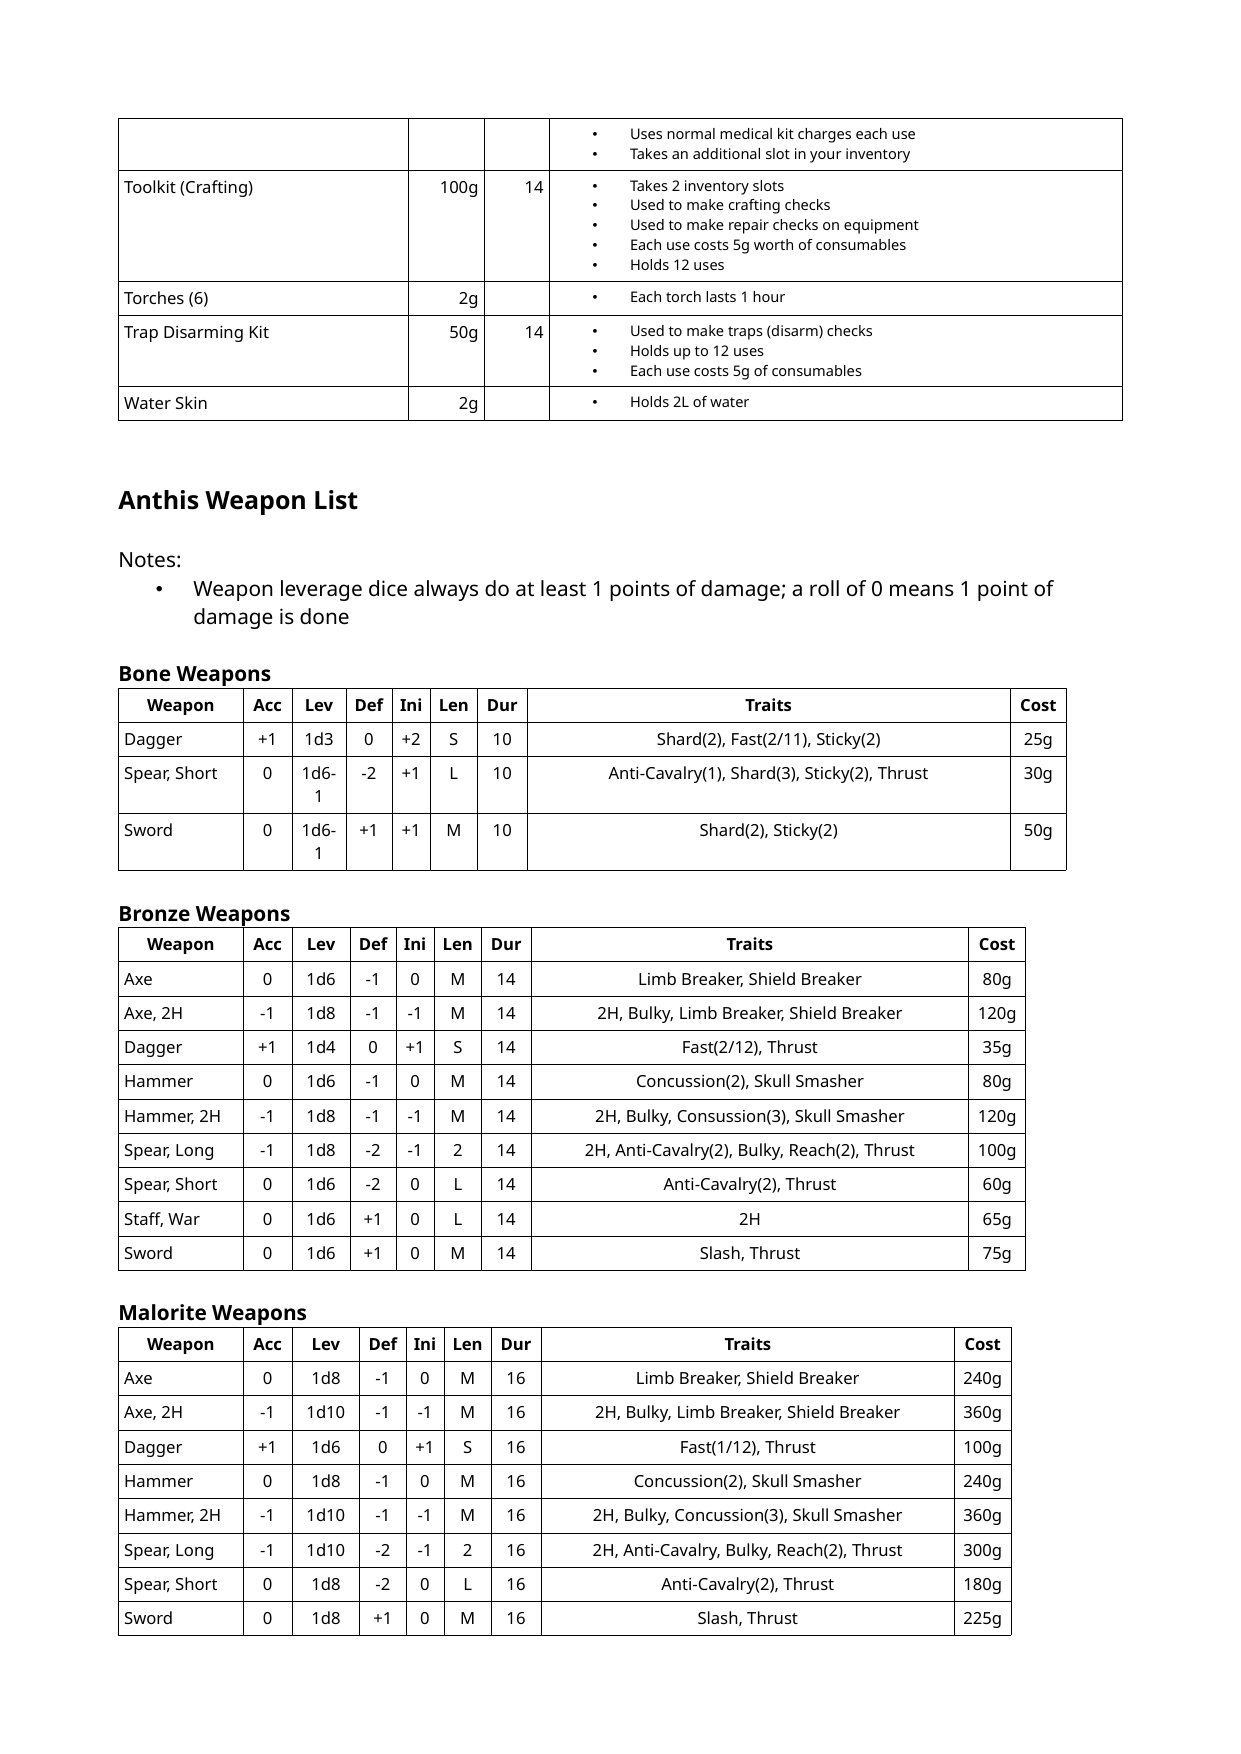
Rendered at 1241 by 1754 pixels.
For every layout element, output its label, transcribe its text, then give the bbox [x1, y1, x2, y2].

table_cell 14 [482, 962, 531, 996]
table_cell 1d6 [293, 1237, 350, 1270]
table_cell 2g [409, 282, 484, 315]
table_header Ini [397, 928, 434, 961]
table_header Dur [478, 689, 527, 722]
table_cell +2 [393, 723, 430, 756]
table_cell Sword [119, 1602, 243, 1635]
table_header Cost [969, 928, 1025, 961]
table_cell S [435, 1031, 481, 1064]
table_cell 0 [397, 1168, 434, 1201]
table_cell 10 [478, 757, 527, 813]
table_cell 30g [1011, 757, 1066, 813]
table_cell +1 [397, 1031, 434, 1064]
table_cell Slash, Thrust [542, 1602, 954, 1635]
table_cell 2H [532, 1202, 968, 1236]
table_cell 1d6-1 [293, 757, 346, 813]
table_cell [485, 387, 549, 420]
table_cell -1 [407, 1534, 444, 1567]
table_cell M [445, 1499, 491, 1532]
table_cell 0 [244, 814, 292, 870]
table_cell -2 [360, 1534, 406, 1567]
table_cell 1d6 [293, 1202, 350, 1236]
table_cell -1 [244, 1396, 292, 1429]
table_cell Axe [119, 1362, 243, 1395]
table_cell 14 [482, 1134, 531, 1167]
text Malorite Weapons [118, 1298, 1122, 1327]
table_cell 0 [397, 1237, 434, 1270]
table_cell 0 [244, 1568, 292, 1601]
table_cell Axe, 2H [119, 997, 243, 1030]
table_cell 0 [244, 1168, 292, 1201]
table_header Cost [1011, 689, 1066, 722]
table_cell -1 [397, 997, 434, 1030]
table_cell 1d8 [293, 1100, 350, 1133]
table_cell 0 [244, 757, 292, 813]
table_cell Fast(1/12), Thrust [542, 1431, 954, 1464]
table_cell 0 [407, 1362, 444, 1395]
table_cell -2 [347, 757, 392, 813]
table_cell Spear, Long [119, 1134, 243, 1167]
table_cell Hammer [119, 1465, 243, 1498]
table_cell 0 [360, 1431, 406, 1464]
table_cell -1 [244, 1134, 292, 1167]
table_cell Slash, Thrust [532, 1237, 968, 1270]
table_cell Axe, 2H [119, 1396, 243, 1429]
table_cell 14 [482, 1202, 531, 1236]
table_cell S [445, 1431, 491, 1464]
table_cell 0 [407, 1602, 444, 1635]
table_cell Staff, War [119, 1202, 243, 1236]
table_cell -1 [407, 1499, 444, 1532]
table_cell 0 [347, 723, 392, 756]
table_header Lev [293, 928, 350, 961]
table_cell Dagger [119, 723, 243, 756]
table_cell 120g [969, 1100, 1025, 1133]
table_cell 16 [492, 1568, 541, 1601]
table_cell 0 [244, 962, 292, 996]
table_cell L [445, 1568, 491, 1601]
table_cell Shard(2), Sticky(2) [528, 814, 1010, 870]
table_header Lev [293, 1328, 359, 1361]
table_cell 10 [478, 814, 527, 870]
table_cell 1d8 [293, 1362, 359, 1395]
table_cell +1 [407, 1431, 444, 1464]
table_cell M [435, 1100, 481, 1133]
table_header Weapon [119, 1328, 243, 1361]
table_cell +1 [244, 723, 292, 756]
table_cell -1 [351, 962, 396, 996]
table_cell 50g [409, 316, 484, 386]
table_cell 0 [407, 1465, 444, 1498]
table_cell 1d6-1 [293, 814, 346, 870]
table_cell M [431, 814, 477, 870]
table_cell 1d8 [293, 1568, 359, 1601]
table_cell Concussion(2), Skull Smasher [532, 1065, 968, 1098]
table_cell [119, 119, 408, 169]
table_cell [485, 119, 549, 169]
table_cell Toolkit (Crafting) [119, 171, 408, 281]
table_cell 0 [397, 962, 434, 996]
table_cell Spear, Long [119, 1534, 243, 1567]
table_cell 16 [492, 1534, 541, 1567]
table_cell 0 [244, 1362, 292, 1395]
table_cell 16 [492, 1431, 541, 1464]
table_cell Holds 2L of water [550, 387, 1122, 420]
table_cell -1 [360, 1396, 406, 1429]
table_cell 225g [955, 1602, 1011, 1635]
table_cell 100g [969, 1134, 1025, 1167]
table_cell M [435, 997, 481, 1030]
table_cell Addition to medical kit to allow use by physician to treat wounds Uses normal medical kit charges each use Takes an additional slot in your inventory [550, 119, 1122, 169]
table_cell 1d8 [293, 997, 350, 1030]
table_cell 0 [244, 1202, 292, 1236]
table_cell 1d6 [293, 962, 350, 996]
table_cell M [445, 1465, 491, 1498]
table_cell -1 [360, 1465, 406, 1498]
table_cell L [431, 757, 477, 813]
table_cell Hammer [119, 1065, 243, 1098]
table_cell [409, 119, 484, 169]
table_cell 65g [969, 1202, 1025, 1236]
table_cell 14 [482, 1237, 531, 1270]
table_cell Dagger [119, 1031, 243, 1064]
table_header Acc [244, 928, 292, 961]
table_cell Hammer, 2H [119, 1499, 243, 1532]
table_cell Anti-Cavalry(2), Thrust [542, 1568, 954, 1601]
table_cell 2 [435, 1134, 481, 1167]
table_cell M [445, 1602, 491, 1635]
table_header Traits [532, 928, 968, 961]
table_cell Hammer, 2H [119, 1100, 243, 1133]
table_cell +1 [393, 757, 430, 813]
table_header Len [435, 928, 481, 961]
list Weapon leverage dice always do at least 1 points of damage; a roll of 0 means 1 point of damage is done [156, 574, 1122, 631]
table_cell 35g [969, 1031, 1025, 1064]
table_cell 1d3 [293, 723, 346, 756]
table_cell -1 [397, 1134, 434, 1167]
table_cell M [435, 962, 481, 996]
table_cell S [431, 723, 477, 756]
table_cell -1 [351, 1065, 396, 1098]
table_cell -1 [360, 1499, 406, 1532]
table_cell 0 [244, 1237, 292, 1270]
table_cell Axe [119, 962, 243, 996]
table_cell 360g [955, 1396, 1011, 1429]
table_cell 1d10 [293, 1534, 359, 1567]
table_cell Limb Breaker, Shield Breaker [532, 962, 968, 996]
table_cell 360g [955, 1499, 1011, 1532]
table_cell Sword [119, 1237, 243, 1270]
table_cell 14 [485, 171, 549, 281]
table_cell L [435, 1202, 481, 1236]
table_cell Each torch lasts 1 hour [550, 282, 1122, 315]
table_cell Limb Breaker, Shield Breaker [542, 1362, 954, 1395]
text Anthis Weapon List [118, 483, 1122, 517]
table_cell 0 [397, 1065, 434, 1098]
table_cell M [435, 1237, 481, 1270]
table_cell 14 [482, 1168, 531, 1201]
table_cell 2H, Bulky, Limb Breaker, Shield Breaker [532, 997, 968, 1030]
table_cell 14 [482, 1031, 531, 1064]
table_cell 120g [969, 997, 1025, 1030]
table_cell -1 [351, 997, 396, 1030]
table_cell -1 [244, 1100, 292, 1133]
table_header Def [351, 928, 396, 961]
table_cell Spear, Short [119, 1568, 243, 1601]
table_cell Fast(2/12), Thrust [532, 1031, 968, 1064]
table_header Len [431, 689, 477, 722]
table_cell 14 [485, 316, 549, 386]
table_cell 240g [955, 1362, 1011, 1395]
table_cell 80g [969, 962, 1025, 996]
table_cell 10 [478, 723, 527, 756]
table_cell 2H, Bulky, Consussion(3), Skull Smasher [532, 1100, 968, 1133]
table_cell 1d10 [293, 1499, 359, 1532]
table_header Def [347, 689, 392, 722]
table_cell +1 [393, 814, 430, 870]
table_cell 2g [409, 387, 484, 420]
table_cell -1 [407, 1396, 444, 1429]
table_cell +1 [347, 814, 392, 870]
table_cell -1 [244, 997, 292, 1030]
table_cell -2 [360, 1568, 406, 1601]
table_cell L [435, 1168, 481, 1201]
table_cell Concussion(2), Skull Smasher [542, 1465, 954, 1498]
table_header Def [360, 1328, 406, 1361]
table_cell 16 [492, 1465, 541, 1498]
table_cell 100g [955, 1431, 1011, 1464]
table_cell +1 [244, 1431, 292, 1464]
table_cell 2 [445, 1534, 491, 1567]
table_cell 0 [407, 1568, 444, 1601]
table_cell 16 [492, 1602, 541, 1635]
table_cell Trap Disarming Kit [119, 316, 408, 386]
text Bronze Weapons [118, 899, 1122, 927]
table_header Dur [482, 928, 531, 961]
table_cell -2 [351, 1168, 396, 1201]
table_header Lev [293, 689, 346, 722]
table_cell 16 [492, 1362, 541, 1395]
table_cell 2H, Anti-Cavalry, Bulky, Reach(2), Thrust [542, 1534, 954, 1567]
table_cell -1 [360, 1362, 406, 1395]
table_header Weapon [119, 689, 243, 722]
table_cell Spear, Short [119, 757, 243, 813]
table_cell 1d6 [293, 1431, 359, 1464]
table_cell M [445, 1396, 491, 1429]
table_cell 60g [969, 1168, 1025, 1201]
table_cell 1d8 [293, 1602, 359, 1635]
table_cell -1 [351, 1100, 396, 1133]
table_header Ini [393, 689, 430, 722]
table_cell +1 [244, 1031, 292, 1064]
table_cell 0 [351, 1031, 396, 1064]
table_cell 1d8 [293, 1134, 350, 1167]
table_cell 50g [1011, 814, 1066, 870]
table_cell +1 [351, 1202, 396, 1236]
table_cell 1d4 [293, 1031, 350, 1064]
table_cell 2H, Anti-Cavalry(2), Bulky, Reach(2), Thrust [532, 1134, 968, 1167]
table_header Traits [542, 1328, 954, 1361]
table_cell [485, 282, 549, 315]
table_cell 75g [969, 1237, 1025, 1270]
table_header Cost [955, 1328, 1011, 1361]
text Notes: [118, 545, 1122, 574]
table_cell 25g [1011, 723, 1066, 756]
table_cell Anti-Cavalry(2), Thrust [532, 1168, 968, 1201]
table_header Weapon [119, 928, 243, 961]
table_header Ini [407, 1328, 444, 1361]
table_cell M [435, 1065, 481, 1098]
table_cell 14 [482, 1100, 531, 1133]
table_cell 80g [969, 1065, 1025, 1098]
table_cell Used to make traps (disarm) checks Holds up to 12 uses Each use costs 5g of consumables [550, 316, 1122, 386]
table_cell Torches (6) [119, 282, 408, 315]
table_cell -1 [244, 1499, 292, 1532]
table_cell 1d10 [293, 1396, 359, 1429]
table_cell Spear, Short [119, 1168, 243, 1201]
table_cell -2 [351, 1134, 396, 1167]
table_cell 1d8 [293, 1465, 359, 1498]
table_cell 0 [244, 1465, 292, 1498]
table_cell 2H, Bulky, Concussion(3), Skull Smasher [542, 1499, 954, 1532]
table_cell 0 [244, 1602, 292, 1635]
table_cell Takes 2 inventory slots Used to make crafting checks Used to make repair checks on equipment Each use costs 5g worth of consumables Holds 12 uses [550, 171, 1122, 281]
table_cell -1 [244, 1534, 292, 1567]
table_cell 2H, Bulky, Limb Breaker, Shield Breaker [542, 1396, 954, 1429]
table_header Dur [492, 1328, 541, 1361]
table_cell 180g [955, 1568, 1011, 1601]
table_cell 0 [244, 1065, 292, 1098]
table_cell 14 [482, 1065, 531, 1098]
table_cell M [445, 1362, 491, 1395]
table_cell 1d6 [293, 1168, 350, 1201]
table_cell 300g [955, 1534, 1011, 1567]
table_cell Anti-Cavalry(1), Shard(3), Sticky(2), Thrust [528, 757, 1010, 813]
table_cell +1 [360, 1602, 406, 1635]
table_cell 0 [397, 1202, 434, 1236]
table_cell 14 [482, 997, 531, 1030]
table_cell Water Skin [119, 387, 408, 420]
table_cell Shard(2), Fast(2/11), Sticky(2) [528, 723, 1010, 756]
table_cell 16 [492, 1396, 541, 1429]
table_cell 1d6 [293, 1065, 350, 1098]
table_cell +1 [351, 1237, 396, 1270]
table_cell Dagger [119, 1431, 243, 1464]
table_cell 100g [409, 171, 484, 281]
table_cell 240g [955, 1465, 1011, 1498]
table_header Traits [528, 689, 1010, 722]
table_cell Sword [119, 814, 243, 870]
table_cell 16 [492, 1499, 541, 1532]
table_cell -1 [397, 1100, 434, 1133]
table_header Acc [244, 1328, 292, 1361]
table_header Len [445, 1328, 491, 1361]
text Bone Weapons [118, 659, 1122, 688]
table_header Acc [244, 689, 292, 722]
